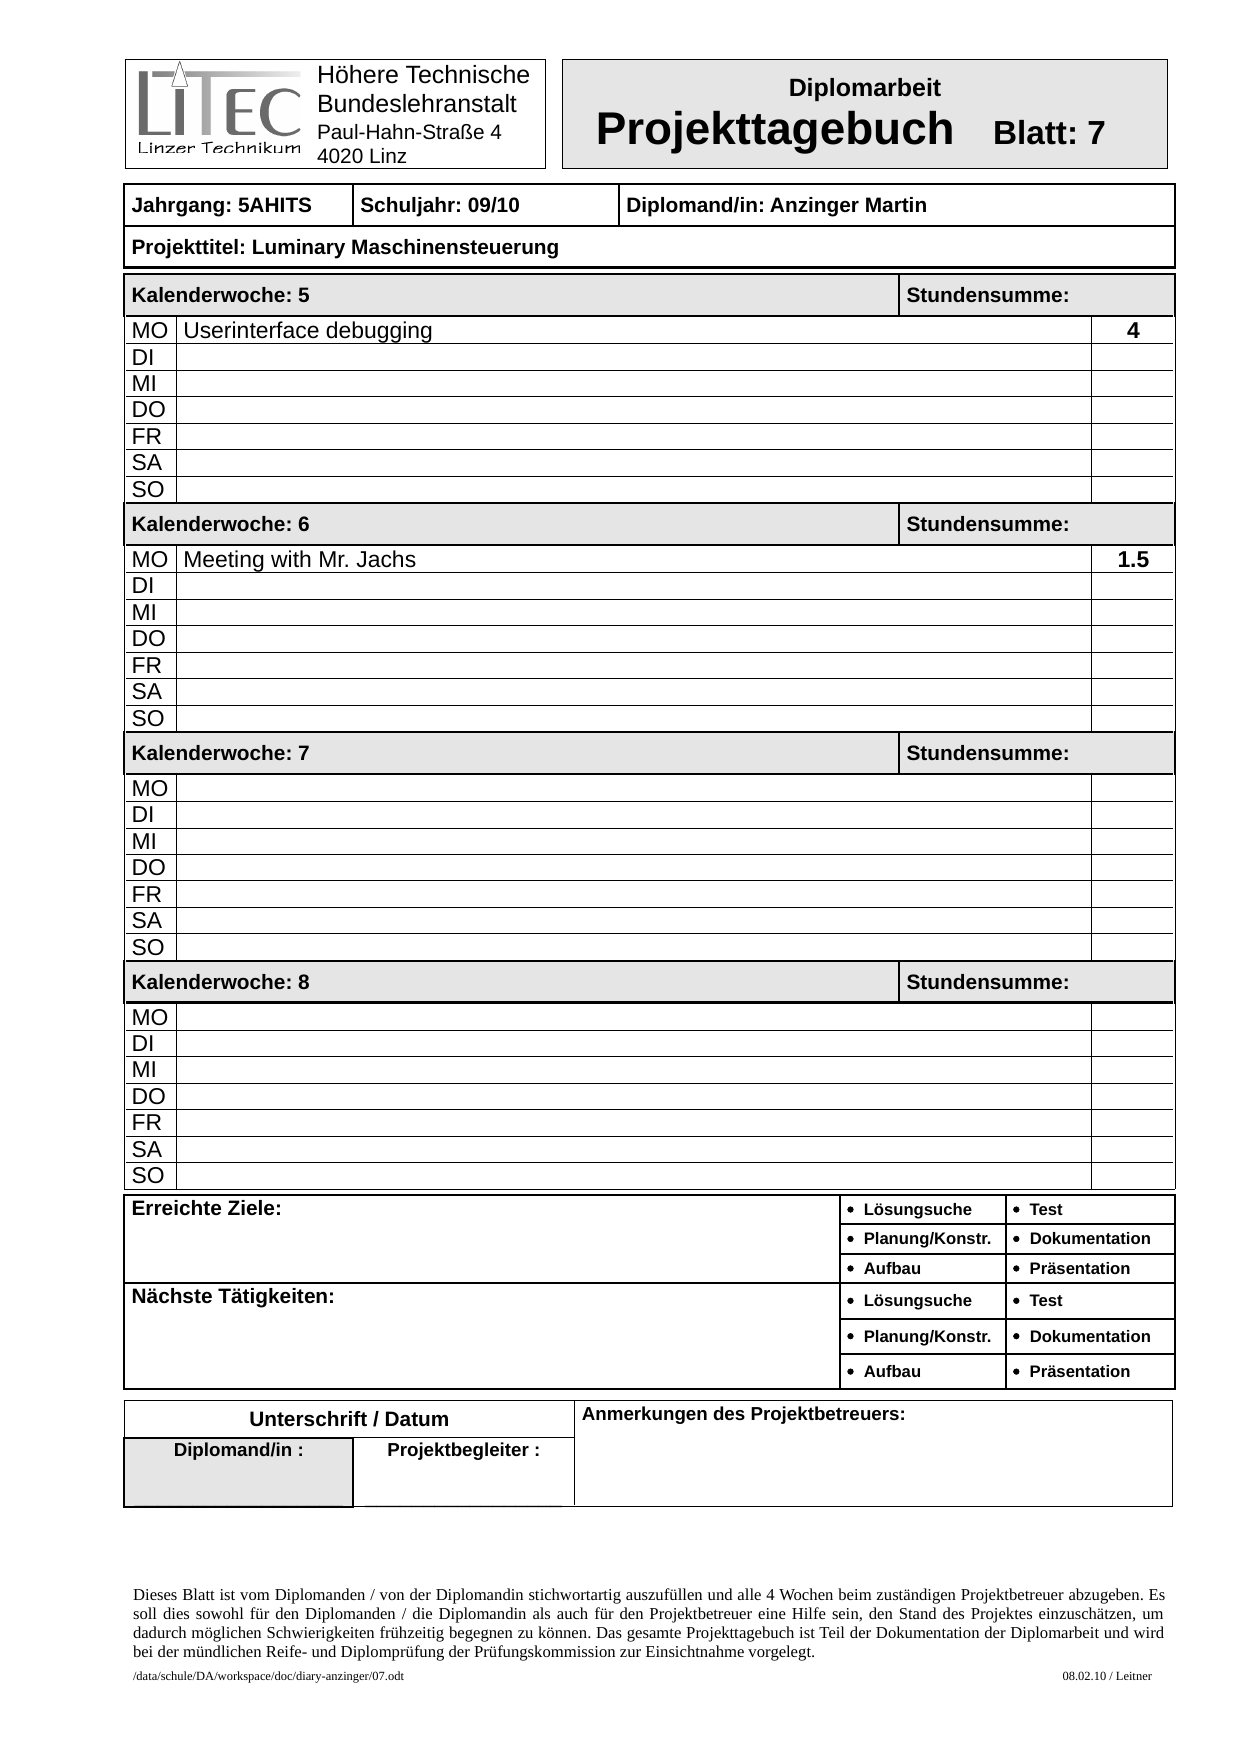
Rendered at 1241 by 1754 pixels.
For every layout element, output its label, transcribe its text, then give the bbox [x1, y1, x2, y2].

table_cell [177, 908, 1091, 933]
table_cell Projektbegleiter : _________________ [354, 1438, 574, 1506]
table_cell MO [125, 544, 176, 572]
table_cell [177, 1163, 1091, 1189]
table_cell  Test [1007, 1284, 1174, 1317]
table_cell [177, 706, 1091, 731]
table_cell DI [125, 801, 176, 827]
table_cell DI [125, 343, 176, 370]
table_cell [1092, 1109, 1175, 1136]
table_header Unterschrift / Datum [125, 1401, 574, 1437]
table_cell Stundensumme: [900, 502, 1174, 544]
table_cell SA [125, 1136, 176, 1162]
table_cell  Aufbau [841, 1355, 1005, 1388]
table_cell [1092, 1136, 1175, 1162]
table_cell [1092, 343, 1175, 370]
table_cell FR [125, 1109, 176, 1136]
table_cell [1092, 652, 1175, 678]
table_cell SA [125, 449, 176, 476]
table_cell  Planung/Konstr. [841, 1225, 1005, 1252]
table_cell [177, 1110, 1091, 1136]
table_header Kalenderwoche: 5 [125, 275, 898, 315]
table_cell MI [125, 370, 176, 396]
table_cell  Planung/Konstr. [841, 1320, 1005, 1353]
table_cell SO [125, 1162, 176, 1189]
table_cell Nächste Tätigkeiten: [125, 1284, 839, 1388]
table_cell [1092, 572, 1175, 599]
table_cell MI [125, 599, 176, 625]
table_cell Kalenderwoche: 6 [125, 502, 898, 544]
table_cell [1092, 625, 1175, 652]
table_cell [1092, 1083, 1175, 1109]
table_cell [177, 344, 1091, 370]
table_cell [177, 371, 1091, 396]
table_cell [177, 450, 1091, 476]
table_cell Stundensumme: [900, 960, 1174, 1001]
table_cell [177, 397, 1091, 423]
table_cell [1092, 1030, 1175, 1056]
table_cell [1092, 449, 1175, 476]
table_cell [1092, 678, 1175, 704]
table_cell MO [125, 1001, 176, 1030]
table_cell [177, 1057, 1091, 1083]
table_cell MO [125, 315, 176, 343]
table_cell DI [125, 572, 176, 599]
table_cell [1092, 1056, 1175, 1083]
table_header Diplomand/in: Anzinger Martin [620, 185, 1174, 225]
table_cell [177, 881, 1091, 907]
table_cell Stundensumme: [900, 731, 1174, 773]
table_cell  Präsentation [1007, 1255, 1174, 1282]
table_cell [177, 775, 1091, 801]
table_cell [1092, 773, 1175, 801]
table_cell [177, 600, 1091, 625]
table_header Stundensumme: [900, 275, 1174, 315]
table_cell Userinterface debugging [177, 317, 1091, 343]
table_cell [177, 424, 1091, 449]
table_cell [177, 1031, 1091, 1056]
table_cell DO [125, 625, 176, 652]
table_cell [1092, 933, 1175, 960]
table_cell Diplomand/in : __________________ [125, 1439, 352, 1506]
table_cell  Lösungsuche [841, 1284, 1005, 1317]
table_cell [177, 477, 1091, 502]
table_cell SO [125, 705, 176, 731]
table_cell Projekttitel: Luminary Maschinensteuerung [125, 227, 1174, 266]
table_cell [177, 855, 1091, 880]
table_cell 1,5 [1092, 544, 1175, 572]
table_cell Kalenderwoche: 7 [125, 731, 898, 773]
table_cell Meeting with Mr. Jachs [177, 546, 1091, 572]
table_cell [1092, 854, 1175, 880]
table_cell [177, 829, 1091, 854]
table_cell [1092, 880, 1175, 907]
table_cell  Dokumentation [1007, 1225, 1174, 1252]
table_cell DO [125, 1083, 176, 1109]
table_cell [1092, 1001, 1175, 1030]
table_cell [1092, 801, 1175, 827]
table_cell [177, 1137, 1091, 1162]
table_cell [177, 679, 1091, 704]
table_cell SA [125, 907, 176, 933]
table_cell MI [125, 828, 176, 854]
table_cell DO [125, 854, 176, 880]
table_cell FR [125, 423, 176, 449]
table_cell [177, 934, 1091, 960]
table_cell [1092, 828, 1175, 854]
table_cell [1092, 1162, 1175, 1189]
table_cell [1092, 396, 1175, 423]
table_cell  Präsentation [1007, 1355, 1174, 1388]
table_cell [177, 1084, 1091, 1109]
table_header  Test [1007, 1196, 1174, 1223]
table_cell [177, 653, 1091, 678]
table_cell SO [125, 933, 176, 960]
table_cell MO [125, 773, 176, 801]
table_cell DO [125, 396, 176, 423]
table_header  Lösungsuche [841, 1196, 1005, 1223]
table_cell 4 [1092, 315, 1175, 343]
table_cell [177, 573, 1091, 599]
table_cell [1092, 907, 1175, 933]
table_cell SO [125, 476, 176, 502]
table_cell [177, 802, 1091, 827]
table_cell [1092, 599, 1175, 625]
table_header Anmerkungen des Projektbetreuers: [574, 1401, 1172, 1506]
table_cell [1092, 476, 1175, 502]
table_cell [177, 626, 1091, 652]
table_cell [1092, 705, 1175, 731]
table_cell FR [125, 652, 176, 678]
table_cell [177, 1004, 1091, 1030]
table_header Schuljahr: 09/10 [354, 185, 618, 225]
table_cell DI [125, 1030, 176, 1056]
table_cell [1092, 423, 1175, 449]
table_cell SA [125, 678, 176, 704]
table_cell [1092, 370, 1175, 396]
table_header Jahrgang: 5AHITS [125, 185, 352, 225]
table_cell  Dokumentation [1007, 1320, 1174, 1353]
table_cell Kalenderwoche: 8 [125, 960, 898, 1001]
table_header Erreichte Ziele: [125, 1196, 839, 1282]
table_cell  Aufbau [841, 1255, 1005, 1282]
table_cell MI [125, 1056, 176, 1083]
table_cell FR [125, 880, 176, 907]
